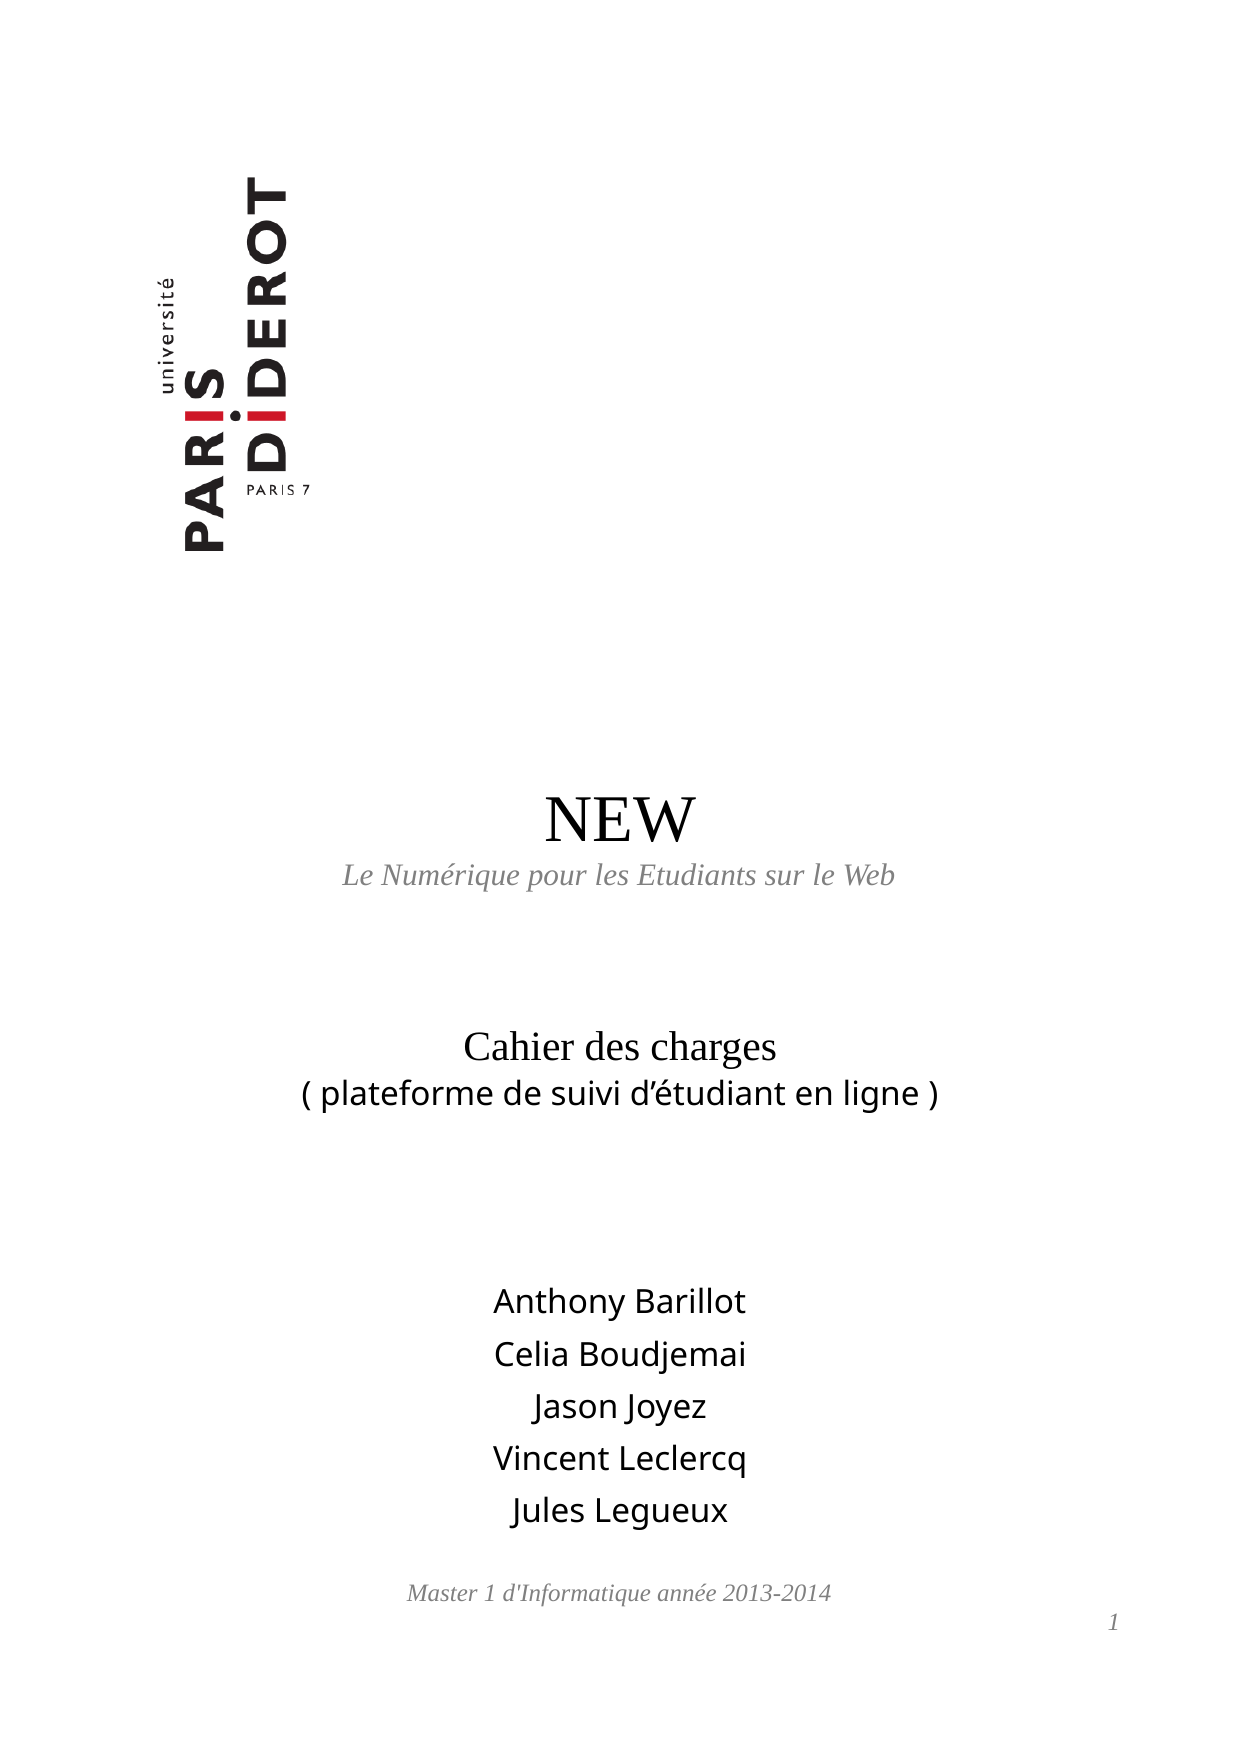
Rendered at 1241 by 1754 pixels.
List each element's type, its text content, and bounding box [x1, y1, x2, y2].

text Jason Joyez [118, 1382, 1122, 1428]
text NEW [118, 779, 1122, 856]
text Anthony Barillot [418, 1278, 1122, 1323]
text Vincent Leclercq [118, 1435, 1122, 1480]
text Celia Boudjemai [118, 1330, 1122, 1376]
text Jules Legueux [118, 1487, 1122, 1532]
text Le Numérique pour les Etudiants sur le Web [118, 856, 1122, 892]
text Cahier des charges [118, 1021, 1122, 1069]
text ( plateforme de suivi d’étudiant en ligne ) [118, 1069, 1122, 1115]
picture [136, 165, 326, 569]
